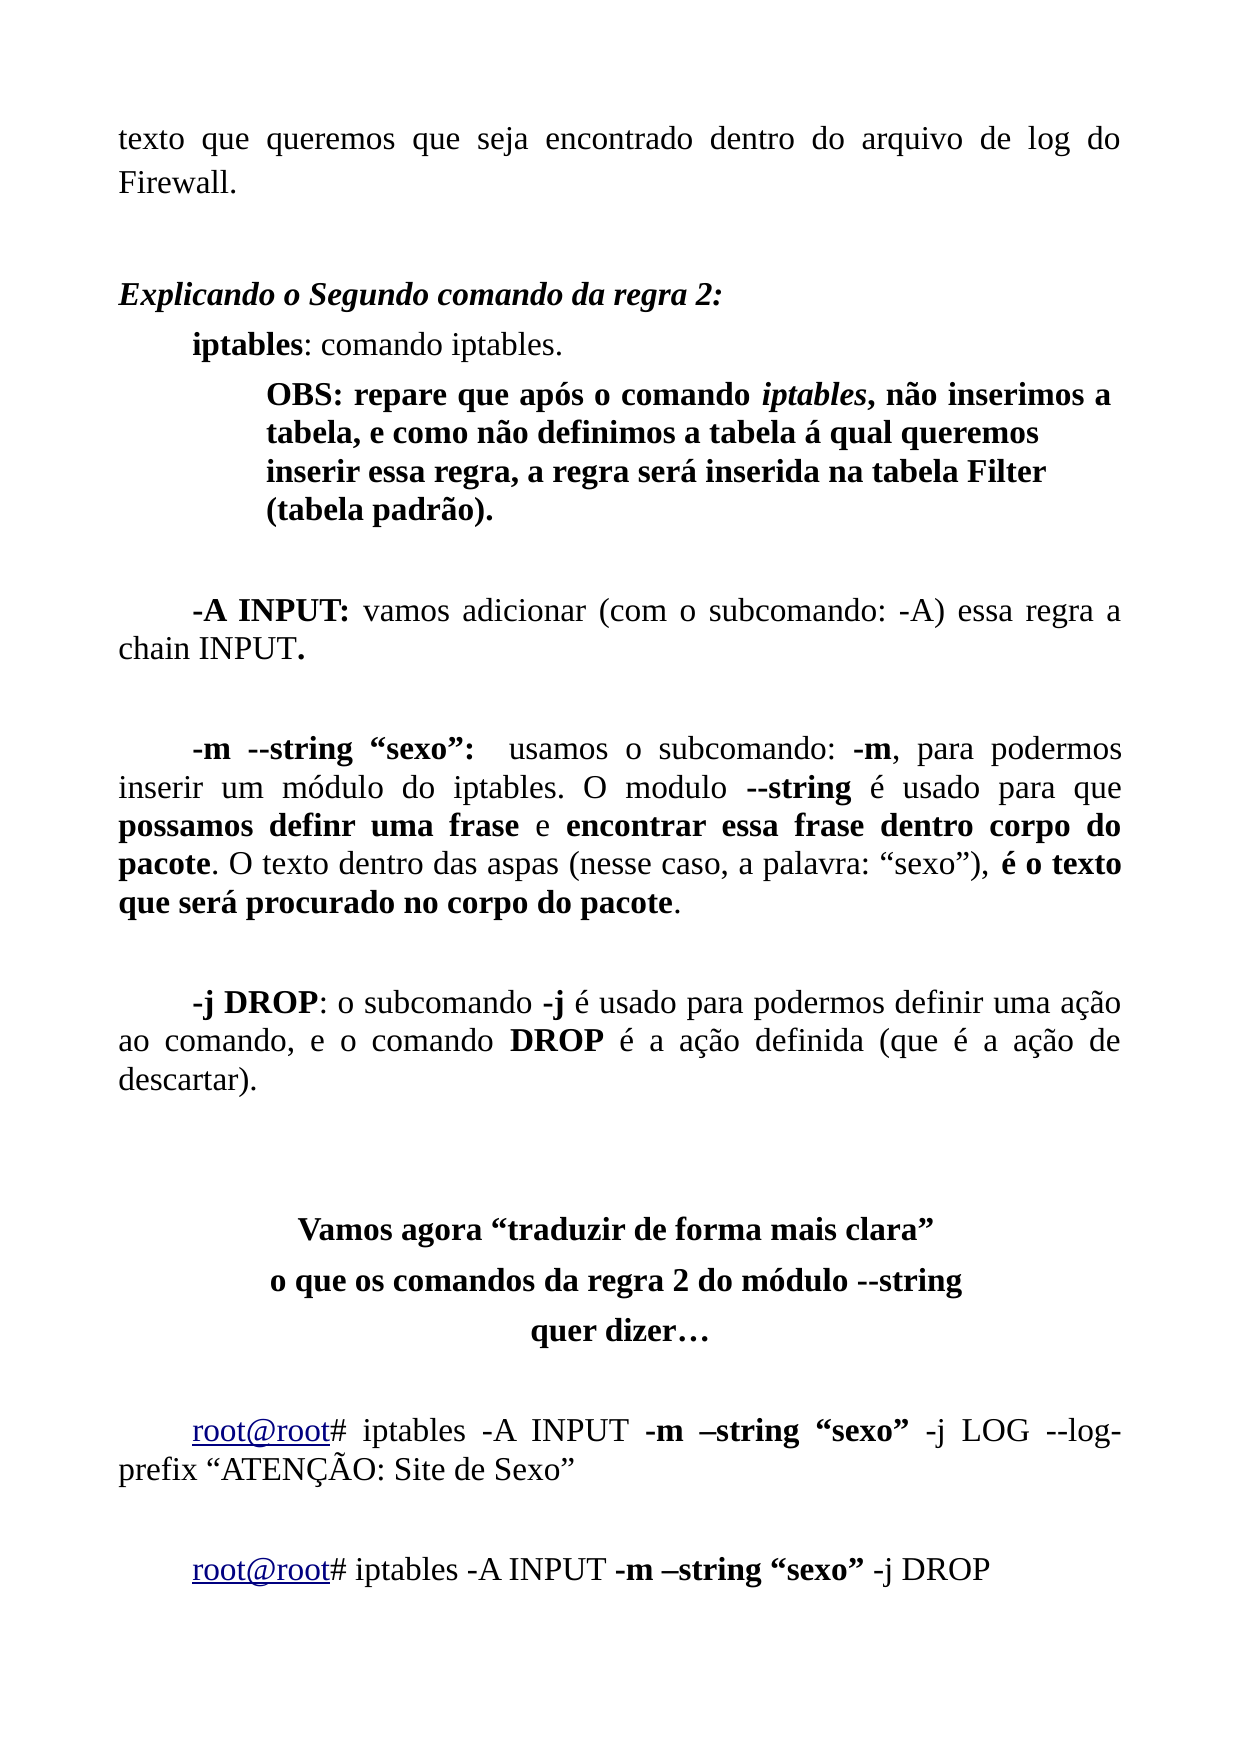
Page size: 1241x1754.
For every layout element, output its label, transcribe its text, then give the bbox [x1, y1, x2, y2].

text Vamos agora “traduzir de forma mais clara” [118, 1210, 1122, 1248]
text root@root# iptables -A INPUT -m –string “sexo” -j LOG --log-prefix “ATENÇÃO: Site de Sexo” [118, 1411, 1122, 1487]
text texto que queremos que seja encontrado dentro do arquivo de log do Firewall. [118, 118, 1122, 201]
text -A INPUT: vamos adicionar (com o subcomando: -A) essa regra a chain INPUT. [118, 590, 1122, 667]
text Explicando o Segundo comando da regra 2: [118, 274, 1122, 312]
text iptables: comando iptables. [118, 324, 1122, 363]
text root@root# iptables -A INPUT -m –string “sexo” -j DROP [118, 1549, 1122, 1588]
text o que os comandos da regra 2 do módulo --string [118, 1260, 1122, 1298]
text -j DROP: o subcomando -j é usado para podermos definir uma ação ao comando, e o comando DROP é a ação definida (que é a ação de descartar). [118, 982, 1122, 1097]
text OBS: repare que após o comando iptables, não inserimos a tabela, e como não definimos a tabela á qual queremos inserir essa regra, a regra será inserida na tabela Filter (tabela padrão). [118, 374, 1122, 528]
text -m --string “sexo”: usamos o subcomando: -m, para podermos inserir um módulo do iptables. O modulo --string é usado para que possamos definr uma frase e encontrar essa frase dentro corpo do pacote. O texto dentro das aspas (nesse caso, a palavra: “sexo”), é o texto que será procurado no corpo do pacote. [118, 729, 1122, 920]
text quer dizer… [118, 1310, 1122, 1348]
